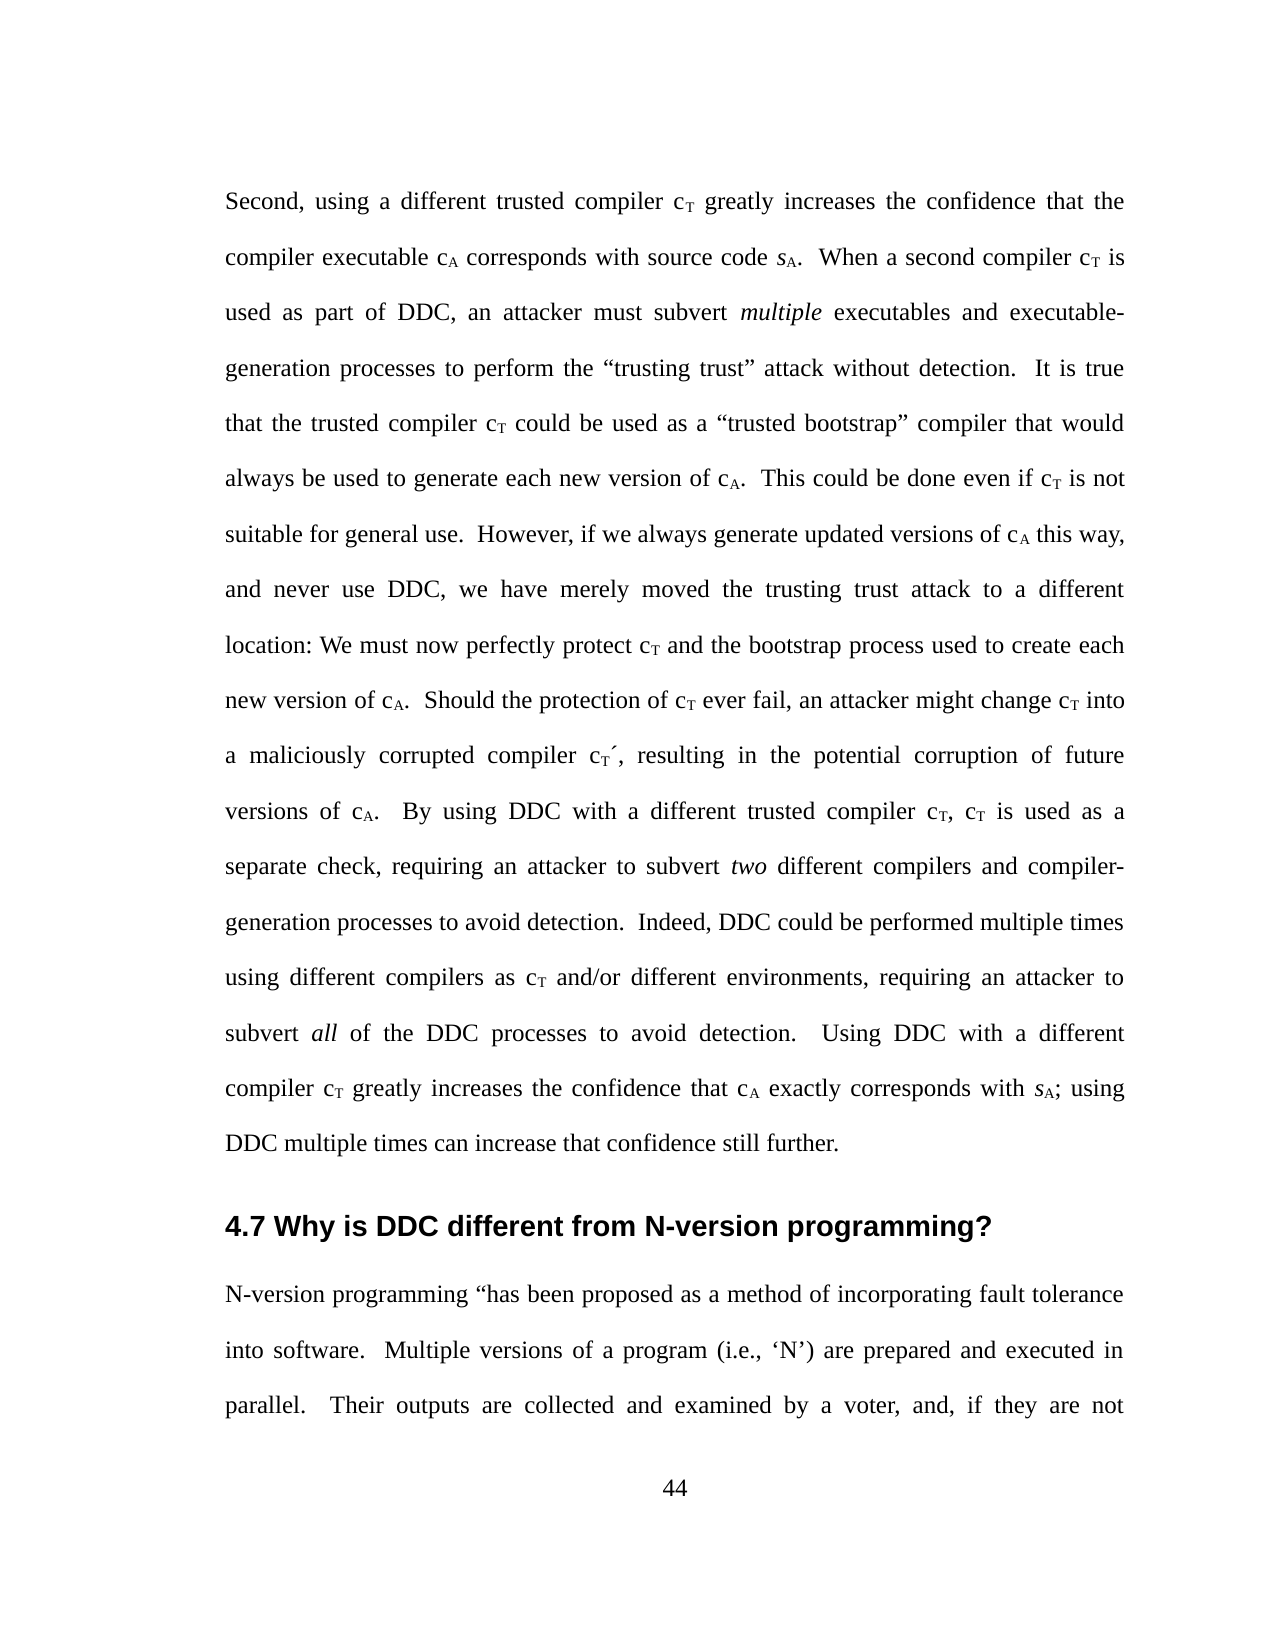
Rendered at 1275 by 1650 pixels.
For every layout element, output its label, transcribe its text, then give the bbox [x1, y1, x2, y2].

subtitle Why is DDC different from N-version programming? [225, 1210, 1125, 1243]
text N-version programming “has been proposed as a method of incorporating fault tolerance into software. Multiple versions of a program (i.e., ‘N’) are prepared and executed in parallel. Their outputs are collected and examined by a voter, and, if they are not [225, 1281, 1125, 1419]
text Second, using a different trusted compiler cT greatly increases the confidence that the compiler executable cA corresponds with source code sA. When a second compiler cT is used as part of DDC, an attacker must subvert multiple executables and executable-generation processes to perform the “trusting trust” attack without detection. It is true that the trusted compiler cT could be used as a “trusted bootstrap” compiler that would always be used to generate each new version of cA. This could be done even if cT is not suitable for general use. However, if we always generate updated versions of cA this way, and never use DDC, we have merely moved the trusting trust attack to a different location: We must now perfectly protect cT and the bootstrap process used to create each new version of cA. Should the protection of cT ever fail, an attacker might change cT into a maliciously corrupted compiler cT´, resulting in the potential corruption of future versions of cA. By using DDC with a different trusted compiler cT, cT is used as a separate check, requiring an attacker to subvert two different compilers and compiler-generation processes to avoid detection. Indeed, DDC could be performed multiple times using different compilers as cT and/or different environments, requiring an attacker to subvert all of the DDC processes to avoid detection. Using DDC with a different compiler cT greatly increases the confidence that cA exactly corresponds with sA; using DDC multiple times can increase that confidence still further. [225, 187, 1125, 1157]
